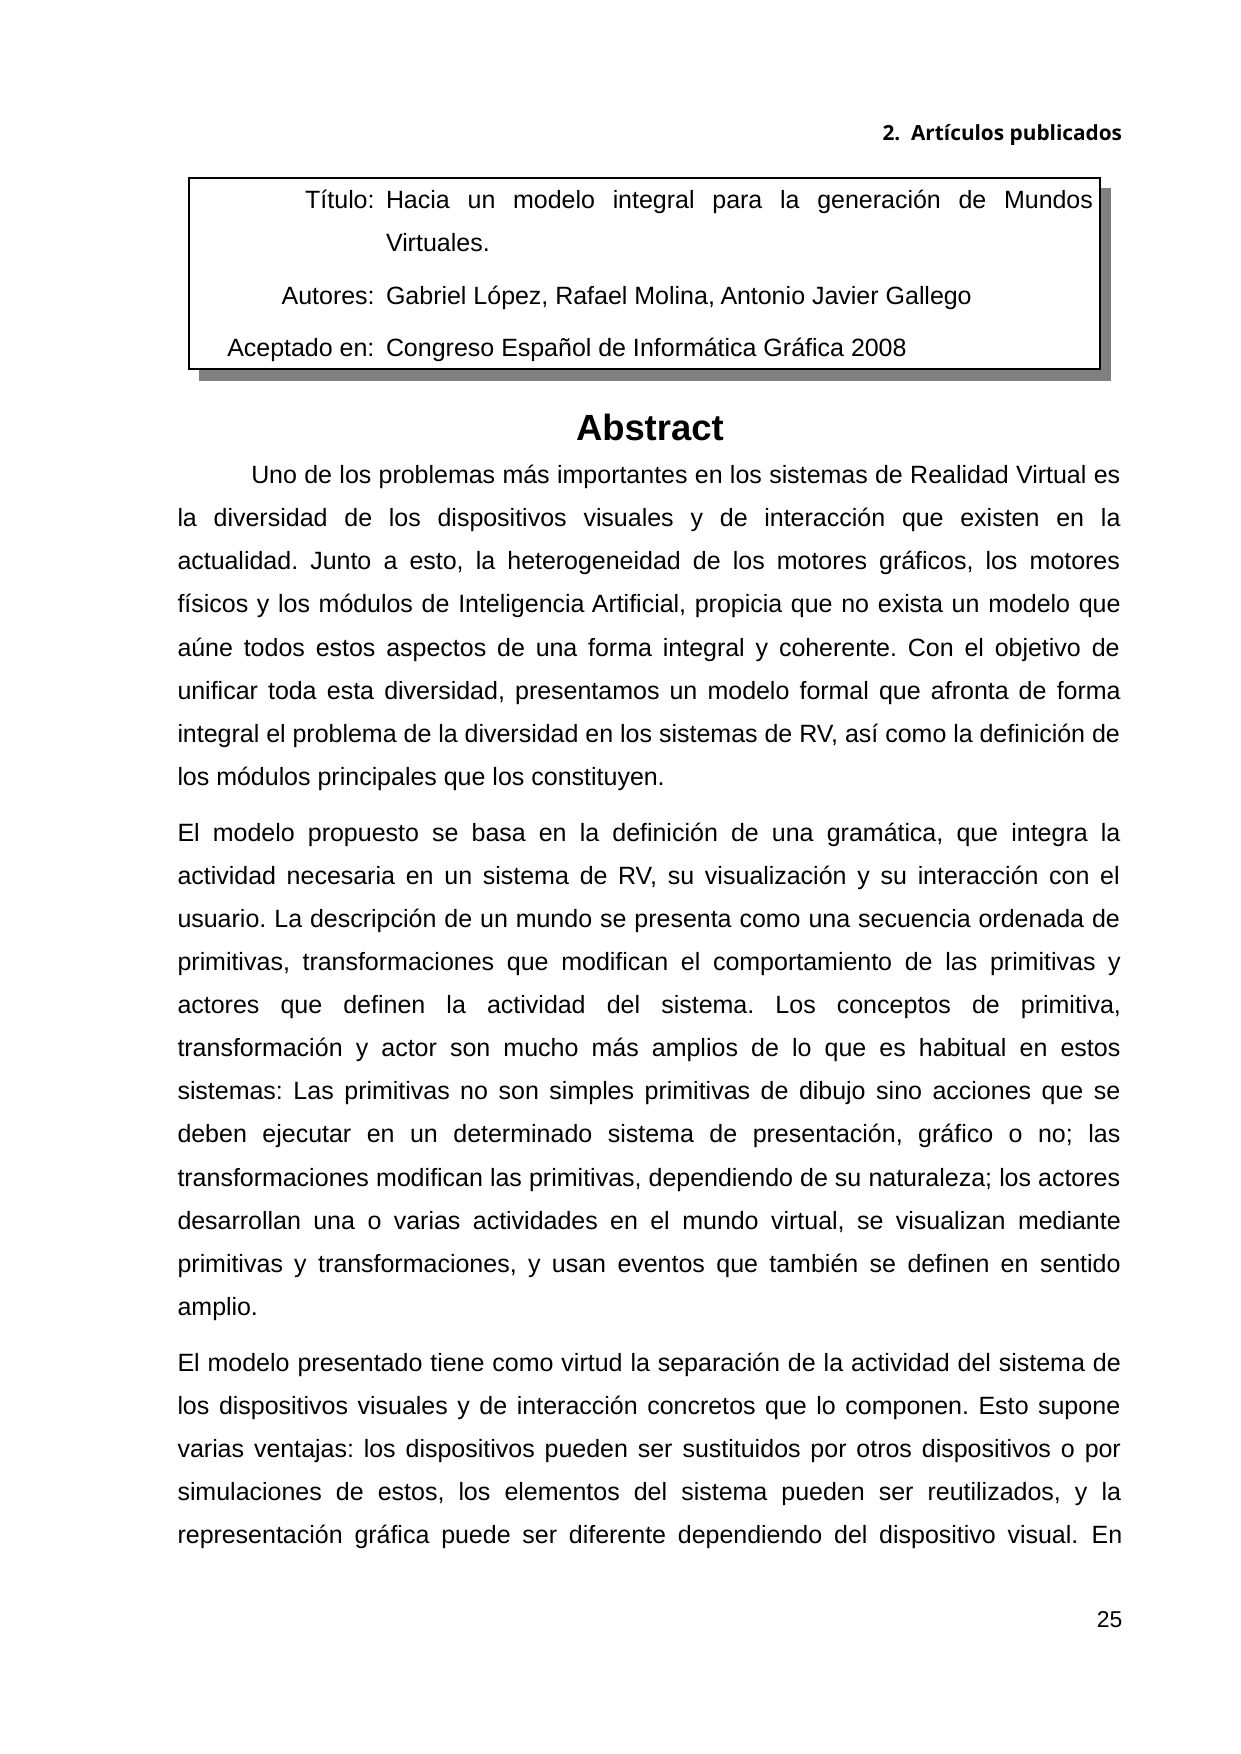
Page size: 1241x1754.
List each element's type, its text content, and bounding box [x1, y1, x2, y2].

table_cell Congreso Español de Informática Gráfica 2008 [380, 328, 1099, 368]
subtitle Abstract [177, 406, 1122, 448]
text Uno de los problemas más importantes en los sistemas de Realidad Virtual es la diversidad de los dispositivos visuales y de interacción que existen en la actualidad. Junto a esto, la heterogeneidad de los motores gráficos, los motores físicos y los módulos de Inteligencia Artificial, propicia que no exista un modelo que aúne todos estos aspectos de una forma integral y coherente. Con el objetivo de unificar toda esta diversidad, presentamos un modelo formal que afronta de forma integral el problema de la diversidad en los sistemas de RV, así como la definición de los módulos principales que los constituyen. [177, 460, 1122, 791]
table_header Hacia un modelo integral para la generación de Mundos Virtuales. [380, 179, 1099, 275]
text El modelo presentado tiene como virtud la separación de la actividad del sistema de los dispositivos visuales y de interacción concretos que lo componen. Esto supone varias ventajas: los dispositivos pueden ser sustituidos por otros dispositivos o por simulaciones de estos, los elementos del sistema pueden ser reutilizados, y la representación gráfica puede ser diferente dependiendo del dispositivo visual. En [177, 1348, 1122, 1549]
table_cell Autores: [190, 275, 380, 328]
table_header Título: [190, 179, 380, 275]
text El modelo propuesto se basa en la definición de una gramática, que integra la actividad necesaria en un sistema de RV, su visualización y su interacción con el usuario. La descripción de un mundo se presenta como una secuencia ordenada de primitivas, transformaciones que modifican el comportamiento de las primitivas y actores que definen la actividad del sistema. Los conceptos de primitiva, transformación y actor son mucho más amplios de lo que es habitual en estos sistemas: Las primitivas no son simples primitivas de dibujo sino acciones que se deben ejecutar en un determinado sistema de presentación, gráfico o no; las transformaciones modifican las primitivas, dependiendo de su naturaleza; los actores desarrollan una o varias actividades en el mundo virtual, se visualizan mediante primitivas y transformaciones, y usan eventos que también se definen en sentido amplio. [177, 818, 1122, 1321]
table_cell Aceptado en: [190, 328, 380, 368]
table_cell Gabriel López, Rafael Molina, Antonio Javier Gallego [380, 275, 1099, 328]
